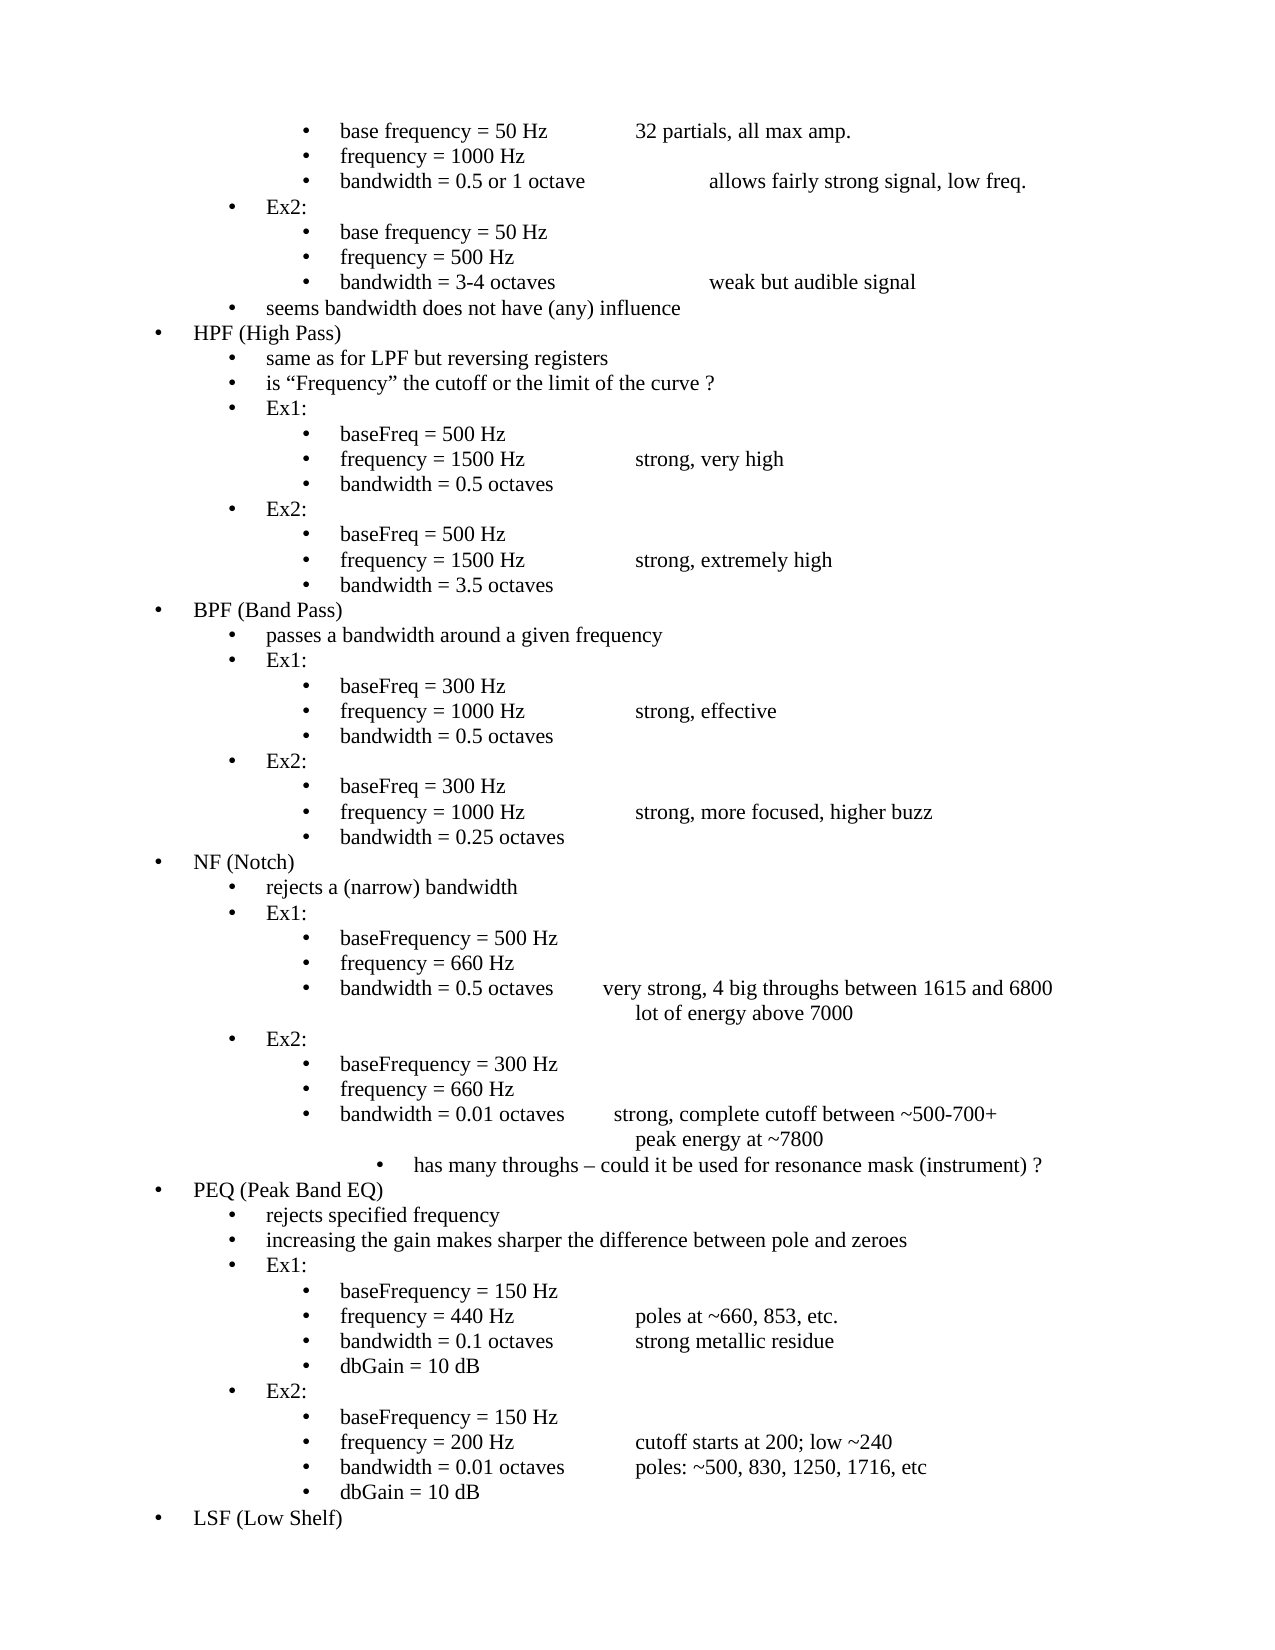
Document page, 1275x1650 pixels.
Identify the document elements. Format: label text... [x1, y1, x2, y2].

list baseFrequency = 500 Hz [302, 925, 1157, 950]
list frequency = 1000 Hz strong, more focused, higher buzz [302, 799, 1157, 824]
list Ex2: [228, 194, 1157, 219]
list rejects a (narrow) bandwidth [228, 874, 1157, 899]
list frequency = 200 Hz cutoff starts at 200; low ~240 [302, 1429, 1157, 1454]
list bandwidth = 0.01 octaves strong, complete cutoff between ~500-700+ [302, 1101, 1157, 1126]
list BPF (Band Pass) [154, 597, 1157, 622]
list bandwidth = 0.01 octaves poles: ~500, 830, 1250, 1716, etc [302, 1454, 1157, 1479]
list Ex2: [228, 496, 1157, 521]
list frequency = 1000 Hz [302, 143, 1157, 168]
list rejects specified frequency [228, 1202, 1157, 1227]
list frequency = 660 Hz [302, 950, 1157, 975]
list Ex1: [228, 899, 1157, 925]
list Ex2: [228, 1378, 1157, 1404]
list frequency = 440 Hz poles at ~660, 853, etc. [302, 1303, 1157, 1328]
list bandwidth = 0.5 or 1 octave allows fairly strong signal, low freq. [302, 168, 1157, 194]
list same as for LPF but reversing registers [228, 345, 1157, 370]
list baseFrequency = 300 Hz [302, 1051, 1157, 1076]
list Ex1: [228, 647, 1157, 673]
list base frequency = 50 Hz [302, 219, 1157, 244]
list has many throughs – could it be used for resonance mask (instrument) ? [376, 1152, 1157, 1177]
list frequency = 660 Hz [302, 1076, 1157, 1101]
list baseFreq = 500 Hz [302, 521, 1157, 547]
list bandwidth = 0.5 octaves [302, 723, 1157, 748]
list NF (Notch) [154, 849, 1157, 874]
list base frequency = 50 Hz 32 partials, all max amp. [302, 118, 1157, 143]
list bandwidth = 0.5 octaves very strong, 4 big throughs between 1615 and 6800 [302, 975, 1157, 1000]
list Ex2: [228, 748, 1157, 773]
list Ex2: [228, 1026, 1157, 1051]
list bandwidth = 0.1 octaves strong metallic residue [302, 1328, 1157, 1353]
list bandwidth = 3-4 octaves weak but audible signal [302, 269, 1157, 294]
list Ex1: [228, 1252, 1157, 1278]
text peak energy at ~7800 [302, 1126, 1157, 1152]
list frequency = 500 Hz [302, 244, 1157, 269]
list baseFreq = 500 Hz [302, 421, 1157, 446]
list PEQ (Peak Band EQ) [154, 1177, 1157, 1202]
list dbGain = 10 dB [302, 1479, 1157, 1504]
list frequency = 1000 Hz strong, effective [302, 698, 1157, 723]
list HPF (High Pass) [154, 320, 1157, 345]
list Ex1: [228, 395, 1157, 421]
list passes a bandwidth around a given frequency [228, 622, 1157, 647]
list bandwidth = 0.25 octaves [302, 824, 1157, 849]
list bandwidth = 3.5 octaves [302, 572, 1157, 597]
list baseFrequency = 150 Hz [302, 1404, 1157, 1429]
list LSF (Low Shelf) [154, 1504, 1157, 1530]
list seems bandwidth does not have (any) influence [228, 294, 1157, 320]
list baseFrequency = 150 Hz [302, 1278, 1157, 1303]
list frequency = 1500 Hz strong, extremely high [302, 547, 1157, 572]
list baseFreq = 300 Hz [302, 673, 1157, 698]
list increasing the gain makes sharper the difference between pole and zeroes [228, 1227, 1157, 1252]
list bandwidth = 0.5 octaves [302, 471, 1157, 496]
list is “Frequency” the cutoff or the limit of the curve ? [228, 370, 1157, 395]
text lot of energy above 7000 [228, 1000, 1157, 1026]
list baseFreq = 300 Hz [302, 773, 1157, 799]
list frequency = 1500 Hz strong, very high [302, 446, 1157, 471]
list dbGain = 10 dB [302, 1353, 1157, 1378]
